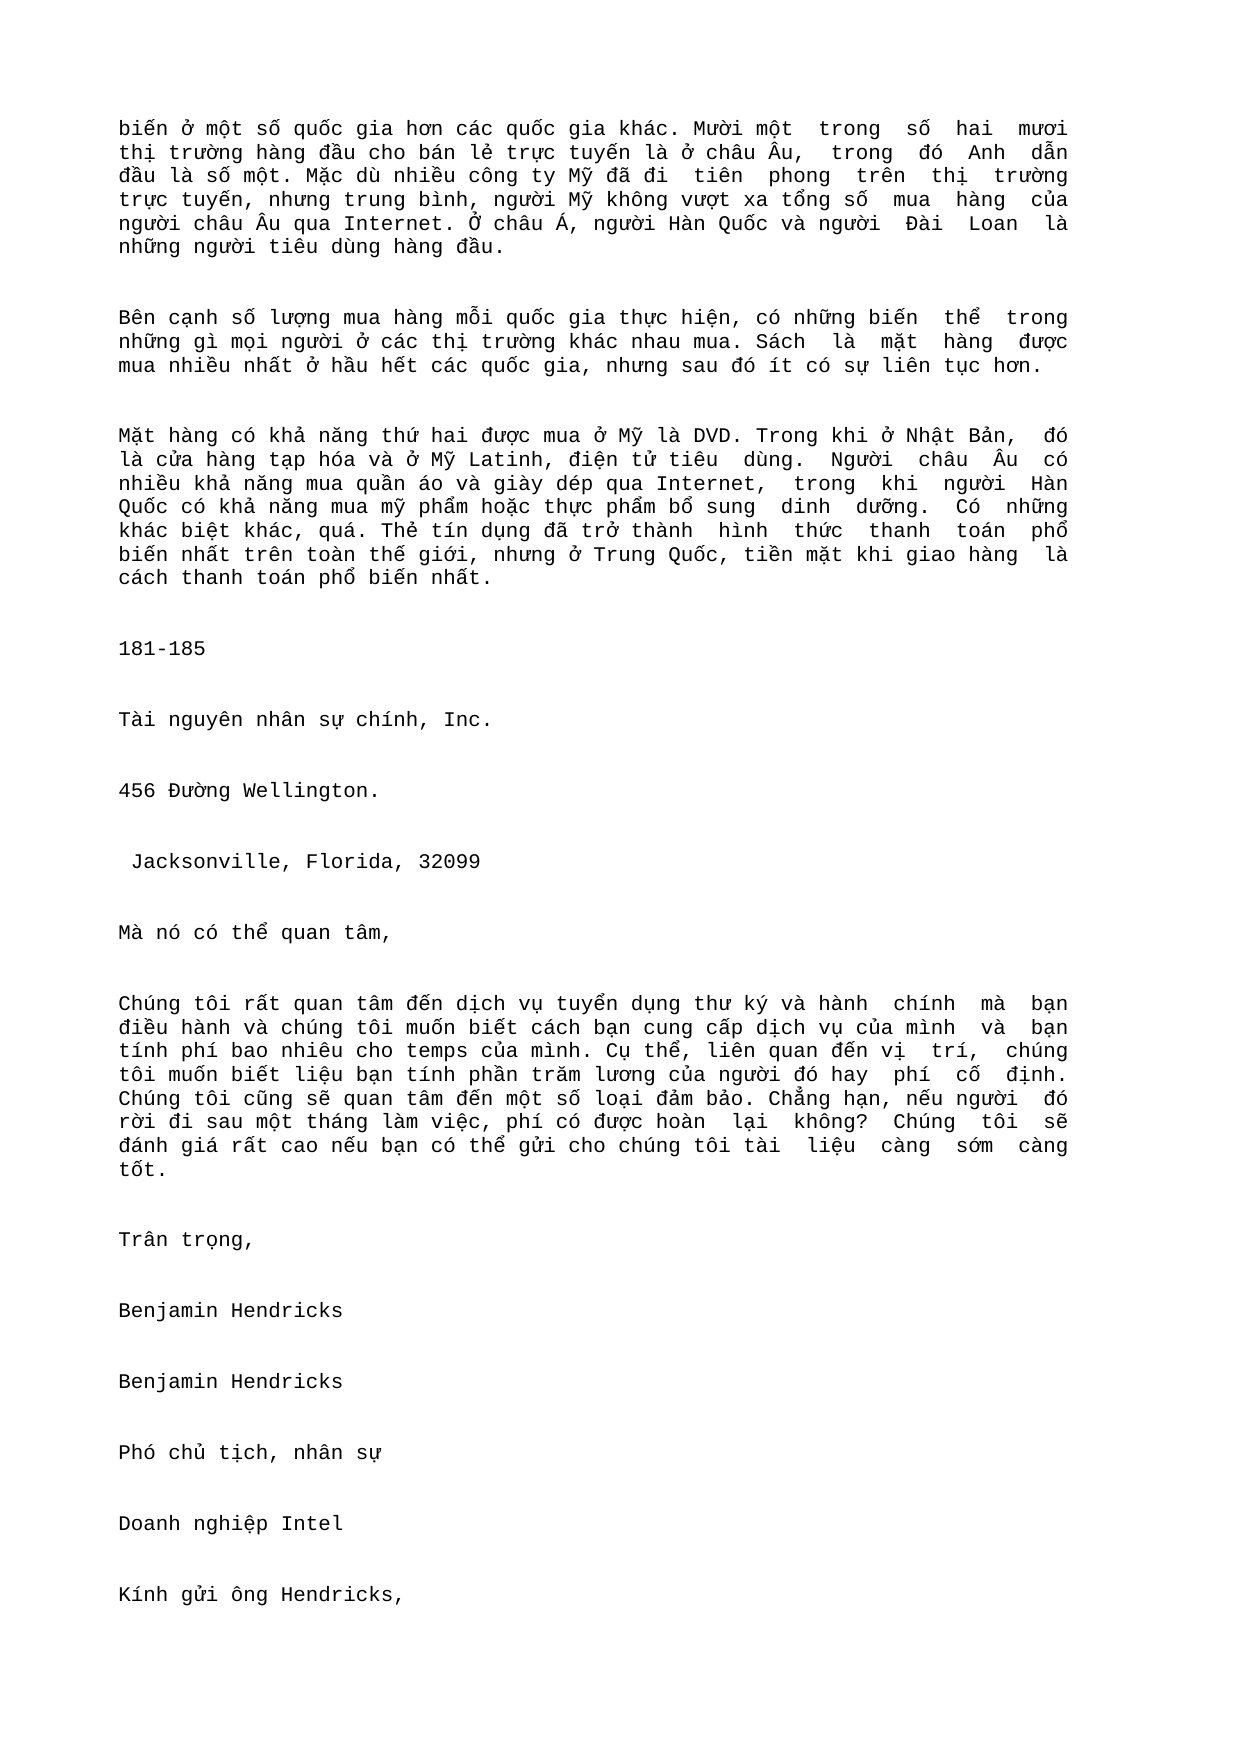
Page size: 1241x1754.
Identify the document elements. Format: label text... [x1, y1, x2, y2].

text Quốc có khả năng mua mỹ phẩm hoặc thực phẩm bổ sung dinh dưỡng. Có những [118, 496, 1122, 520]
text những người tiêu dùng hàng đầu. [118, 236, 1122, 260]
text Mặt hàng có khả năng thứ hai được mua ở Mỹ là DVD. Trong khi ở Nhật Bản, đó [118, 426, 1122, 449]
text Phó chủ tịch, nhân sự [118, 1442, 1122, 1466]
text 181-185 [118, 638, 1122, 662]
text Chúng tôi cũng sẽ quan tâm đến một số loại đảm bảo. Chẳng hạn, nếu người đó [118, 1088, 1122, 1111]
text Benjamin Hendricks [118, 1371, 1122, 1395]
text 456 Đường Wellington. [118, 780, 1122, 804]
text những gì mọi người ở các thị trường khác nhau mua. Sách là mặt hàng được [118, 331, 1122, 354]
text Tài nguyên nhân sự chính, Inc. [118, 709, 1122, 733]
text đầu là số một. Mặc dù nhiều công ty Mỹ đã đi tiên phong trên thị trường [118, 165, 1122, 189]
text biến ở một số quốc gia hơn các quốc gia khác. Mười một trong số hai mươi [118, 118, 1122, 142]
text Jacksonville, Florida, 32099 [118, 851, 1122, 875]
text trực tuyến, nhưng trung bình, người Mỹ không vượt xa tổng số mua hàng của [118, 189, 1122, 213]
text thị trường hàng đầu cho bán lẻ trực tuyến là ở châu Âu, trong đó Anh dẫn [118, 142, 1122, 165]
text Doanh nghiệp Intel [118, 1513, 1122, 1537]
text điều hành và chúng tôi muốn biết cách bạn cung cấp dịch vụ của mình và bạn [118, 1017, 1122, 1040]
text tôi muốn biết liệu bạn tính phần trăm lương của người đó hay phí cố định. [118, 1064, 1122, 1088]
text nhiều khả năng mua quần áo và giày dép qua Internet, trong khi người Hàn [118, 473, 1122, 496]
text người châu Âu qua Internet. Ở châu Á, người Hàn Quốc và người Đài Loan là [118, 213, 1122, 236]
text Bên cạnh số lượng mua hàng mỗi quốc gia thực hiện, có những biến thể trong [118, 307, 1122, 331]
text biến nhất trên toàn thế giới, nhưng ở Trung Quốc, tiền mặt khi giao hàng là [118, 544, 1122, 567]
text Trân trọng, [118, 1229, 1122, 1253]
text tốt. [118, 1158, 1122, 1182]
text mua nhiều nhất ở hầu hết các quốc gia, nhưng sau đó ít có sự liên tục hơn. [118, 354, 1122, 378]
text Chúng tôi rất quan tâm đến dịch vụ tuyển dụng thư ký và hành chính mà bạn [118, 993, 1122, 1017]
text Mà nó có thể quan tâm, [118, 922, 1122, 946]
text tính phí bao nhiêu cho temps của mình. Cụ thể, liên quan đến vị trí, chúng [118, 1040, 1122, 1064]
text rời đi sau một tháng làm việc, phí có được hoàn lại không? Chúng tôi sẽ [118, 1111, 1122, 1135]
text cách thanh toán phổ biến nhất. [118, 567, 1122, 591]
text Kính gửi ông Hendricks, [118, 1584, 1122, 1608]
text đánh giá rất cao nếu bạn có thể gửi cho chúng tôi tài liệu càng sớm càng [118, 1135, 1122, 1158]
text là cửa hàng tạp hóa và ở Mỹ Latinh, điện tử tiêu dùng. Người châu Âu có [118, 449, 1122, 473]
text Benjamin Hendricks [118, 1300, 1122, 1324]
text khác biệt khác, quá. Thẻ tín dụng đã trở thành hình thức thanh toán phổ [118, 520, 1122, 544]
